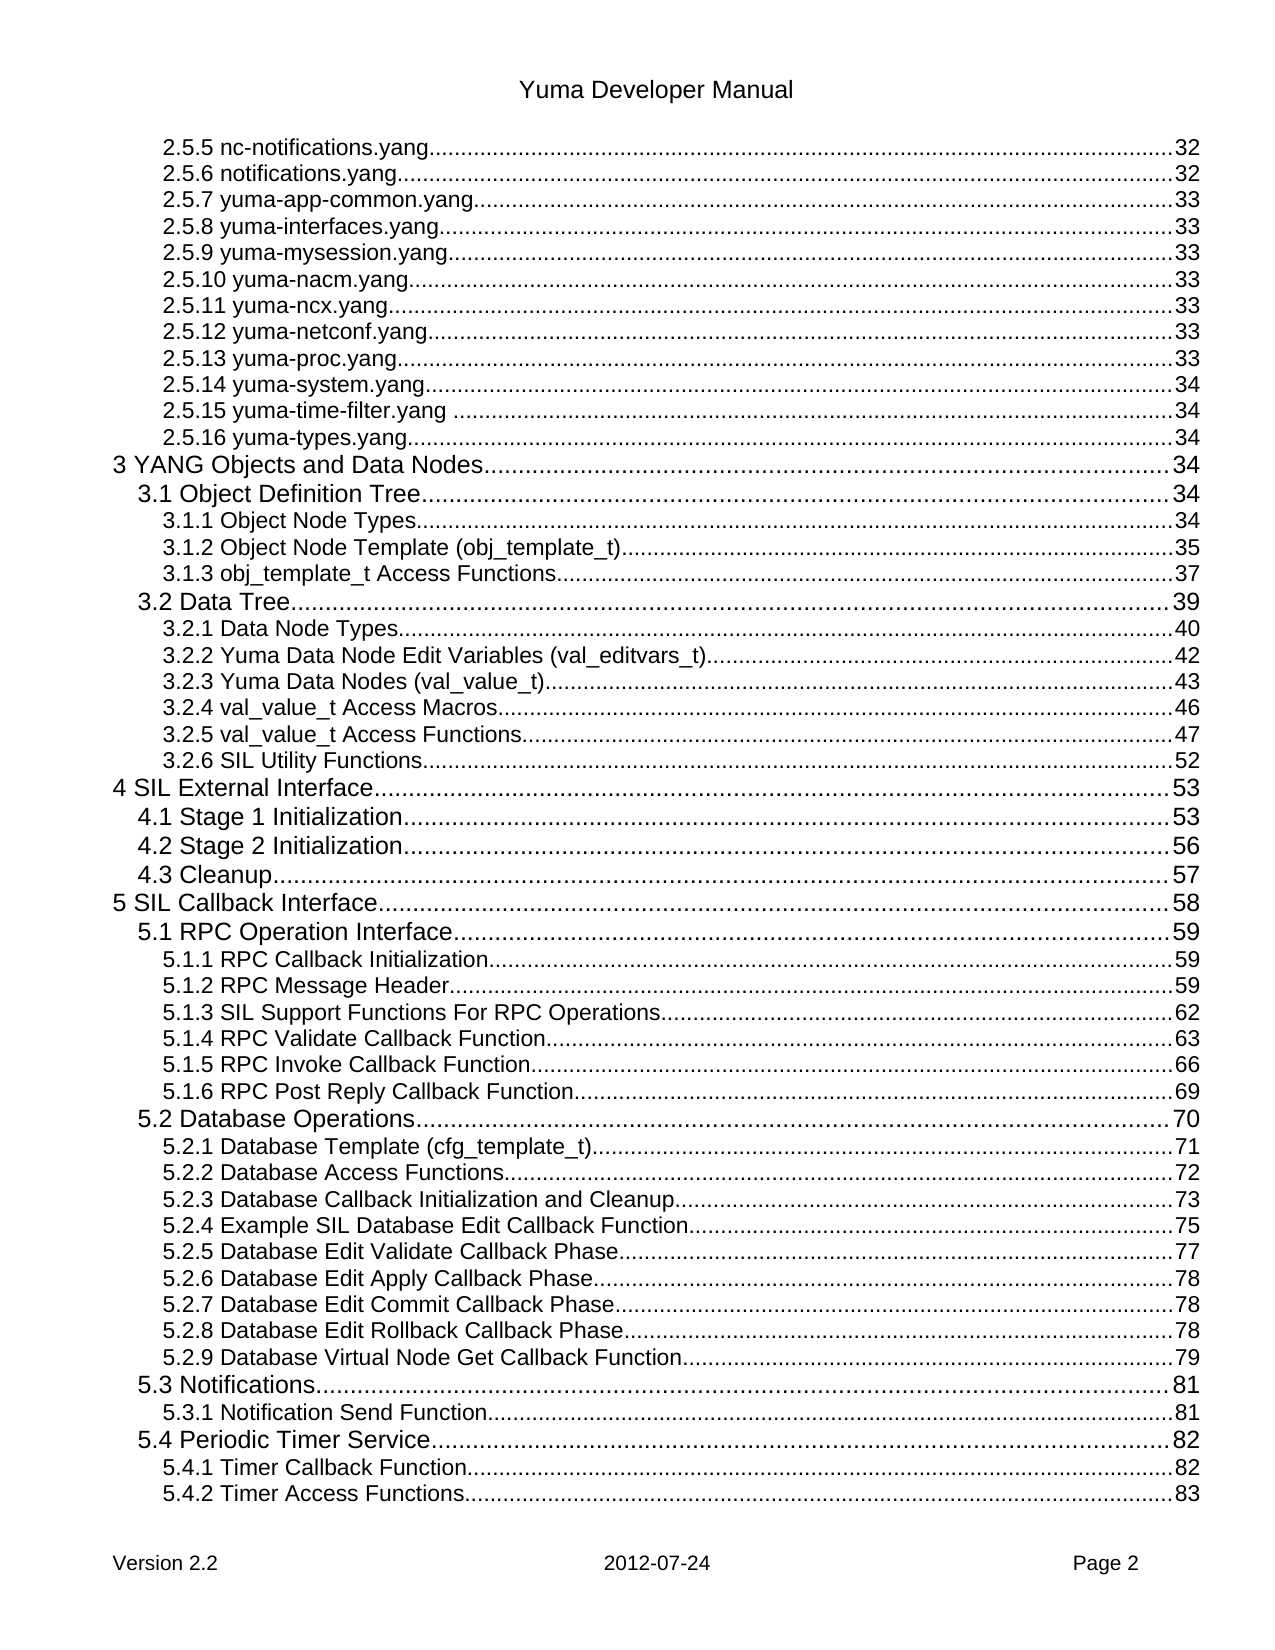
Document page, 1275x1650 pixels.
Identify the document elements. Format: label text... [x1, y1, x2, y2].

text 2.5.8 yuma-interfaces.yang 33 [162, 213, 1200, 239]
text 5.1.6 RPC Post Reply Callback Function 69 [162, 1078, 1200, 1104]
text 3.1 Object Definition Tree 34 [137, 479, 1200, 507]
text 3.2.4 val_value_t Access Macros 46 [162, 694, 1200, 721]
text 2.5.5 nc-notifications.yang 32 [162, 134, 1200, 160]
text 2.5.16 yuma-types.yang 34 [162, 424, 1200, 450]
text 3.2.1 Data Node Types 40 [162, 615, 1200, 642]
text 5 SIL Callback Interface 58 [112, 888, 1200, 917]
text 5.4.2 Timer Access Functions 83 [162, 1480, 1200, 1507]
text 3.2.3 Yuma Data Nodes (val_value_t) 43 [162, 668, 1200, 694]
text 2.5.9 yuma-mysession.yang 33 [162, 239, 1200, 266]
text 5.2.9 Database Virtual Node Get Callback Function 79 [162, 1344, 1200, 1370]
text 5.2.3 Database Callback Initialization and Cleanup 73 [162, 1186, 1200, 1212]
text 5.2.6 Database Edit Apply Callback Phase 78 [162, 1264, 1200, 1291]
text 5.2.2 Database Access Functions 72 [162, 1159, 1200, 1186]
text 2.5.10 yuma-nacm.yang 33 [162, 266, 1200, 292]
text 2.5.6 notifications.yang 32 [162, 160, 1200, 186]
text 2.5.7 yuma-app-common.yang 33 [162, 186, 1200, 213]
text 5.1.4 RPC Validate Callback Function 63 [162, 1025, 1200, 1051]
text 5.2.5 Database Edit Validate Callback Phase 77 [162, 1238, 1200, 1264]
text 5.2.7 Database Edit Commit Callback Phase 78 [162, 1291, 1200, 1317]
text 2.5.15 yuma-time-filter.yang 34 [162, 397, 1200, 424]
text 3.2 Data Tree 39 [137, 587, 1200, 615]
text 2.5.11 yuma-ncx.yang 33 [162, 292, 1200, 318]
text 4.1 Stage 1 Initialization 53 [137, 802, 1200, 831]
text 5.1.1 RPC Callback Initialization 59 [162, 946, 1200, 972]
text 2.5.14 yuma-system.yang 34 [162, 371, 1200, 397]
text 4 SIL External Interface 53 [112, 773, 1200, 802]
text 2.5.13 yuma-proc.yang 33 [162, 344, 1200, 371]
text 4.3 Cleanup 57 [137, 860, 1200, 888]
text 5.1.2 RPC Message Header 59 [162, 972, 1200, 999]
text 5.2.1 Database Template (cfg_template_t) 71 [162, 1133, 1200, 1159]
text 3.1.3 obj_template_t Access Functions 37 [162, 560, 1200, 587]
text 5.1.3 SIL Support Functions For RPC Operations 62 [162, 999, 1200, 1025]
text 5.2.8 Database Edit Rollback Callback Phase 78 [162, 1317, 1200, 1344]
text 2.5.12 yuma-netconf.yang 33 [162, 318, 1200, 344]
text 3.2.5 val_value_t Access Functions 47 [162, 721, 1200, 747]
text 5.4 Periodic Timer Service 82 [137, 1425, 1200, 1454]
text 3 YANG Objects and Data Nodes 34 [112, 450, 1200, 479]
text 3.2.6 SIL Utility Functions 52 [162, 747, 1200, 773]
text 5.3 Notifications 81 [137, 1370, 1200, 1399]
text 5.1.5 RPC Invoke Callback Function 66 [162, 1051, 1200, 1078]
text 5.2.4 Example SIL Database Edit Callback Function 75 [162, 1212, 1200, 1238]
text 3.1.2 Object Node Template (obj_template_t) 35 [162, 534, 1200, 560]
text 5.2 Database Operations 70 [137, 1104, 1200, 1133]
text 5.3.1 Notification Send Function 81 [162, 1399, 1200, 1425]
text 5.1 RPC Operation Interface 59 [137, 917, 1200, 946]
text 5.4.1 Timer Callback Function 82 [162, 1454, 1200, 1480]
text 3.2.2 Yuma Data Node Edit Variables (val_editvars_t) 42 [162, 642, 1200, 668]
text 4.2 Stage 2 Initialization 56 [137, 831, 1200, 860]
text 3.1.1 Object Node Types 34 [162, 507, 1200, 534]
